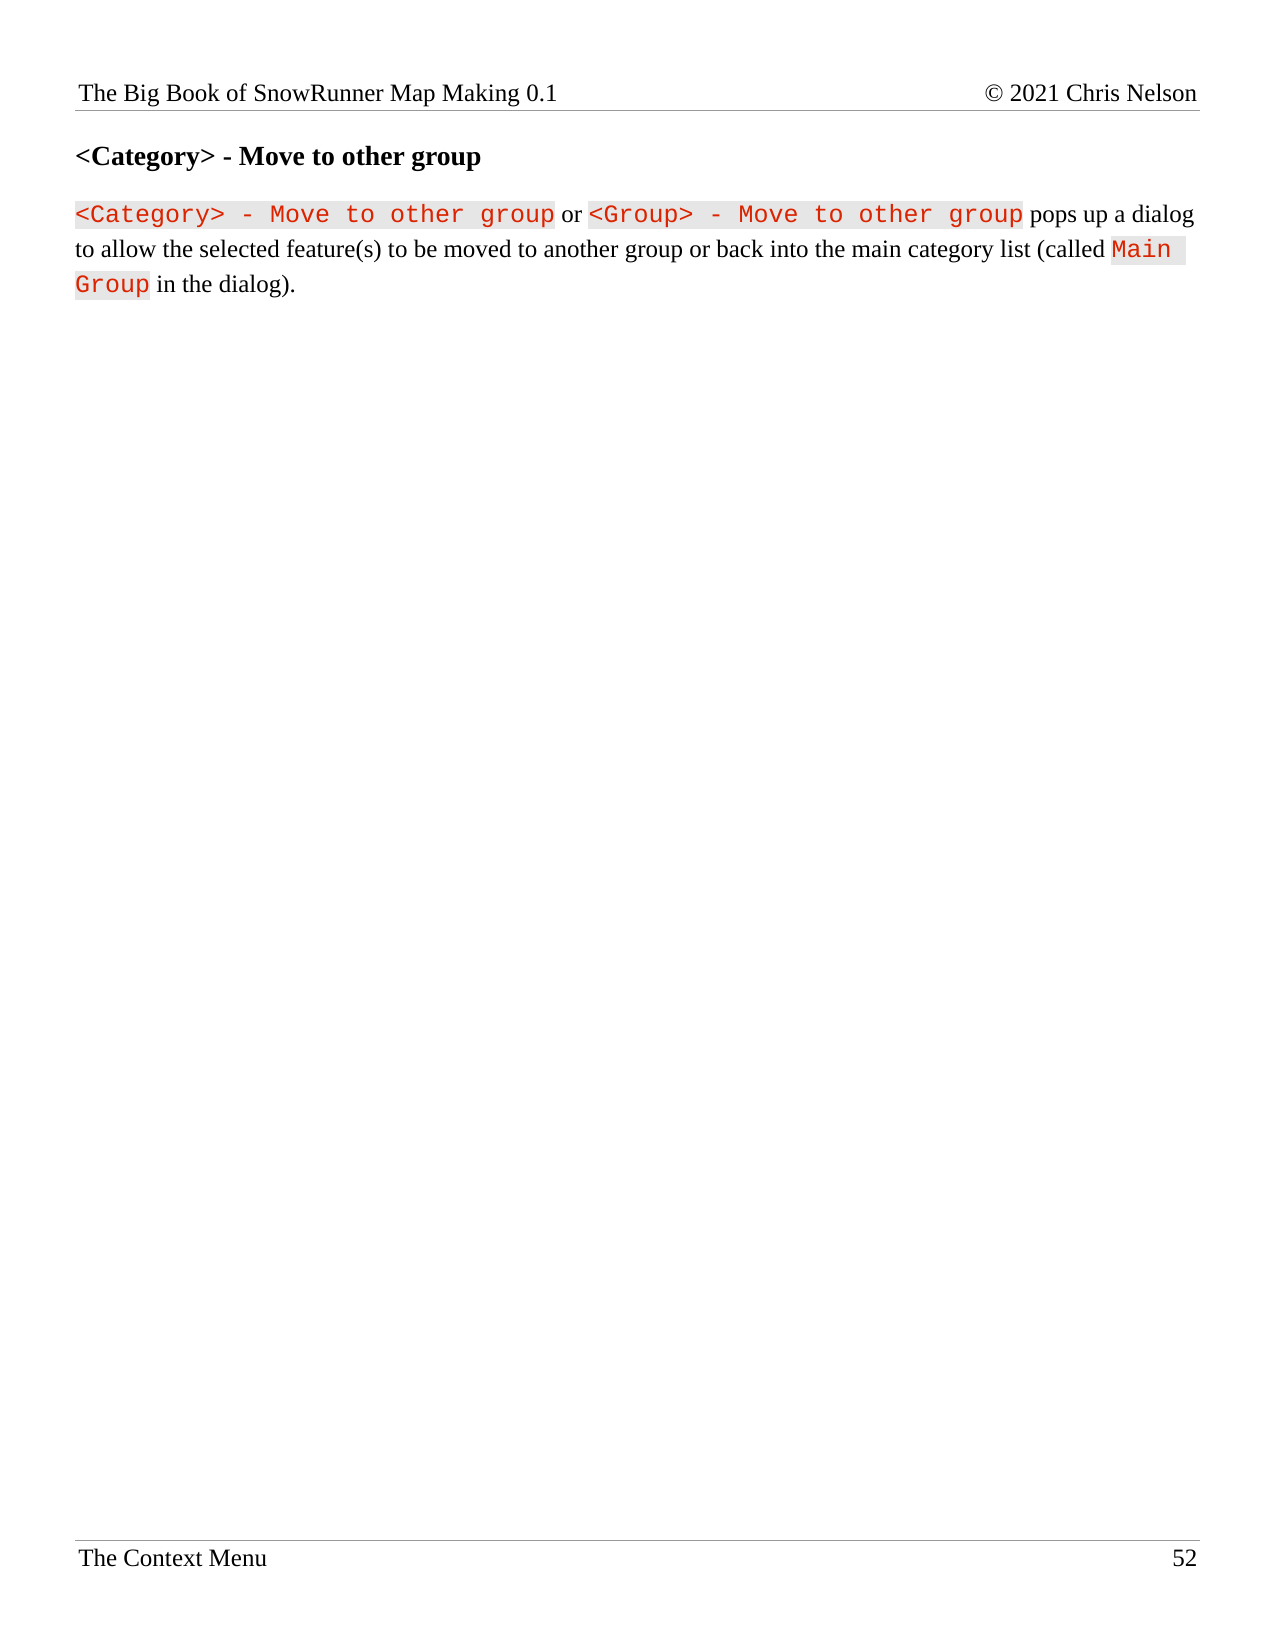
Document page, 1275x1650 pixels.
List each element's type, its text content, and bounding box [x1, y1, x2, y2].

text <Category> - Move to other group or <Group> - Move to other group pops up a dialog to allow the selected feature(s) to be moved to another group or back into the main category list (called Main Group in the dialog). [75, 199, 1200, 300]
subtitle <Category> - Move to other group [75, 140, 1200, 172]
